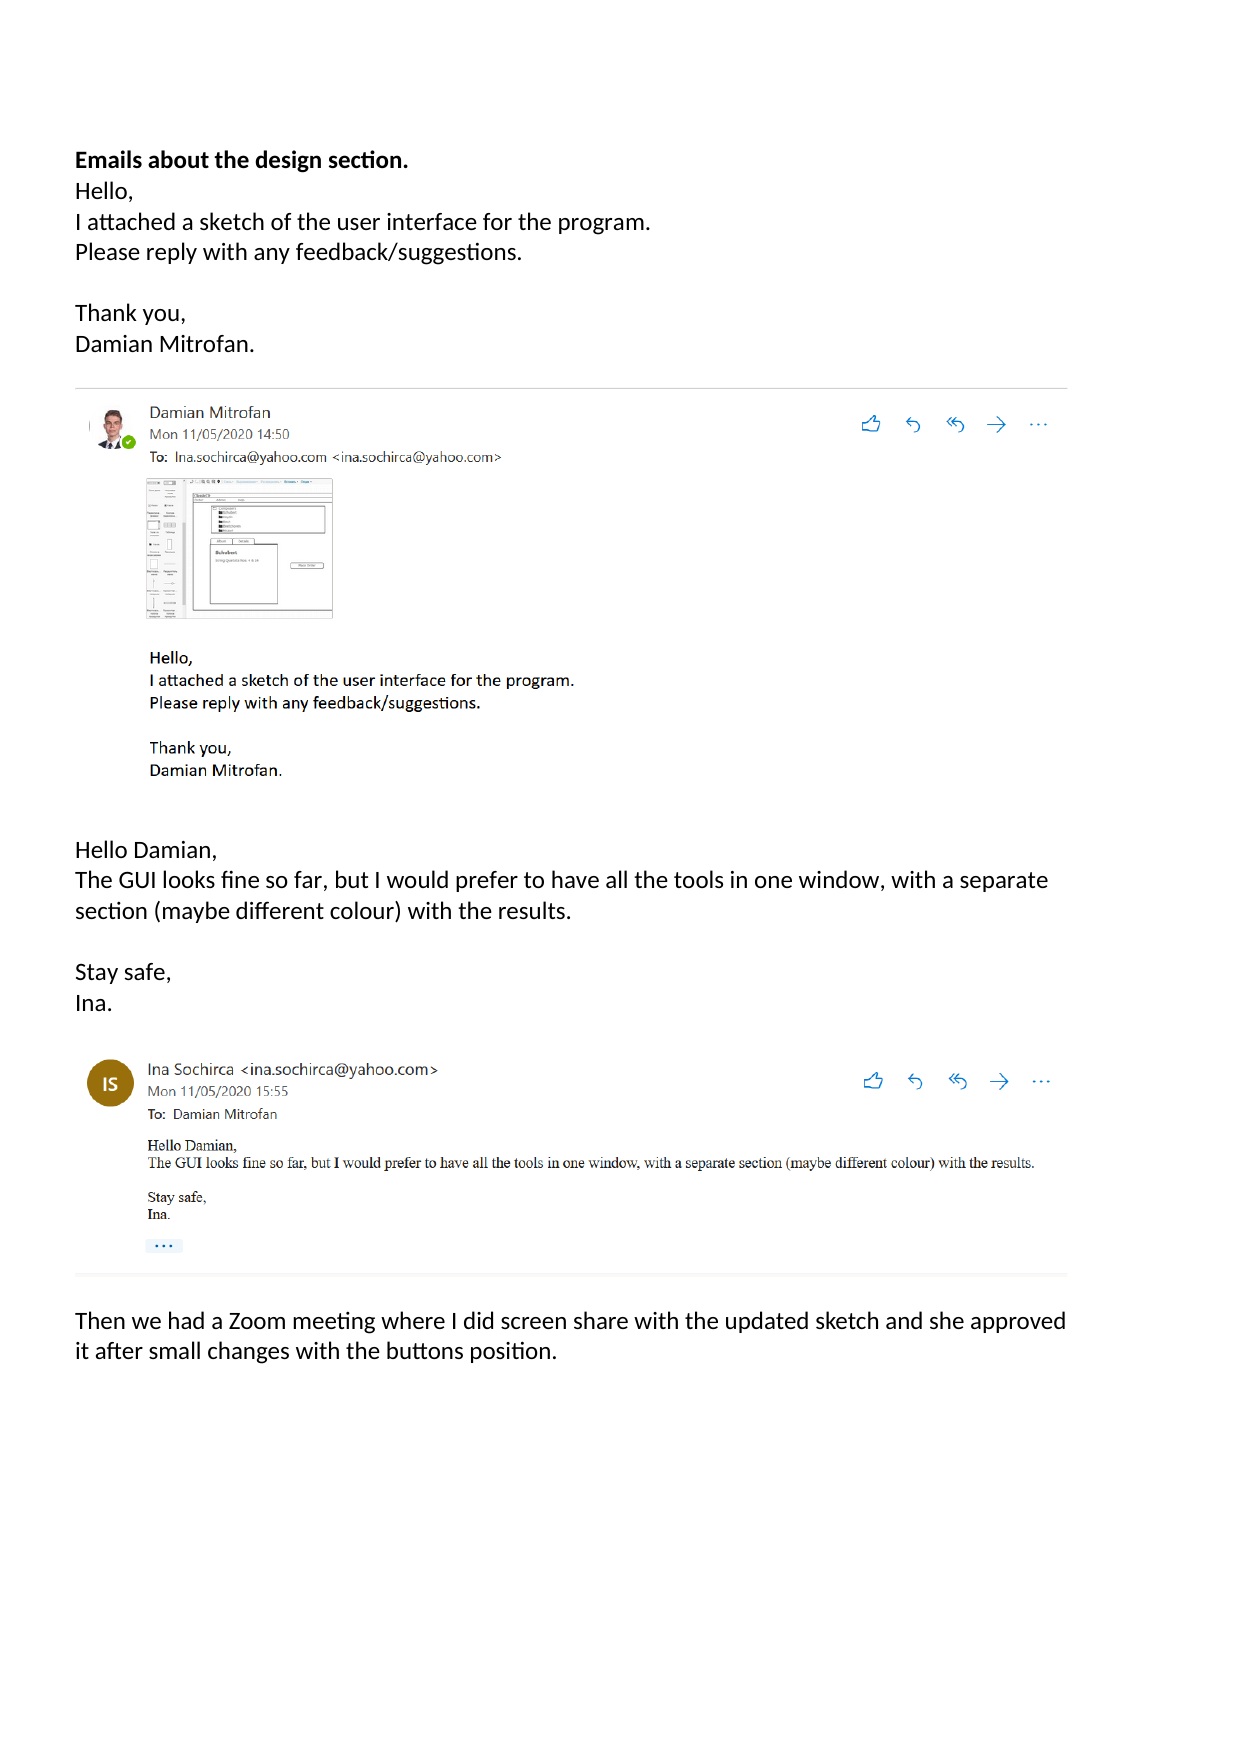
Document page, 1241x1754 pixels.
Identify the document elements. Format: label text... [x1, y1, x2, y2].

text Ina. [75, 987, 1067, 1017]
text Hello, [75, 175, 1067, 206]
text Please reply with any feedback/suggestions. [75, 236, 1067, 267]
text Then we had a Zoom meeting where I did screen share with the updated sketch and she approved it after small changes with the buttons position. [75, 1305, 1067, 1366]
text Emails about the design section. [75, 144, 1067, 175]
text I attached a sketch of the user interface for the program. [75, 206, 1067, 236]
text Stay safe, [75, 956, 1067, 987]
text Thank you, [75, 297, 1067, 328]
text Hello Damian, [75, 834, 1067, 865]
text Damian Mitrofan. [75, 328, 1067, 358]
text The GUI looks fine so far, but I would prefer to have all the tools in one window, with a separate section (maybe different colour) with the results. [75, 865, 1067, 926]
